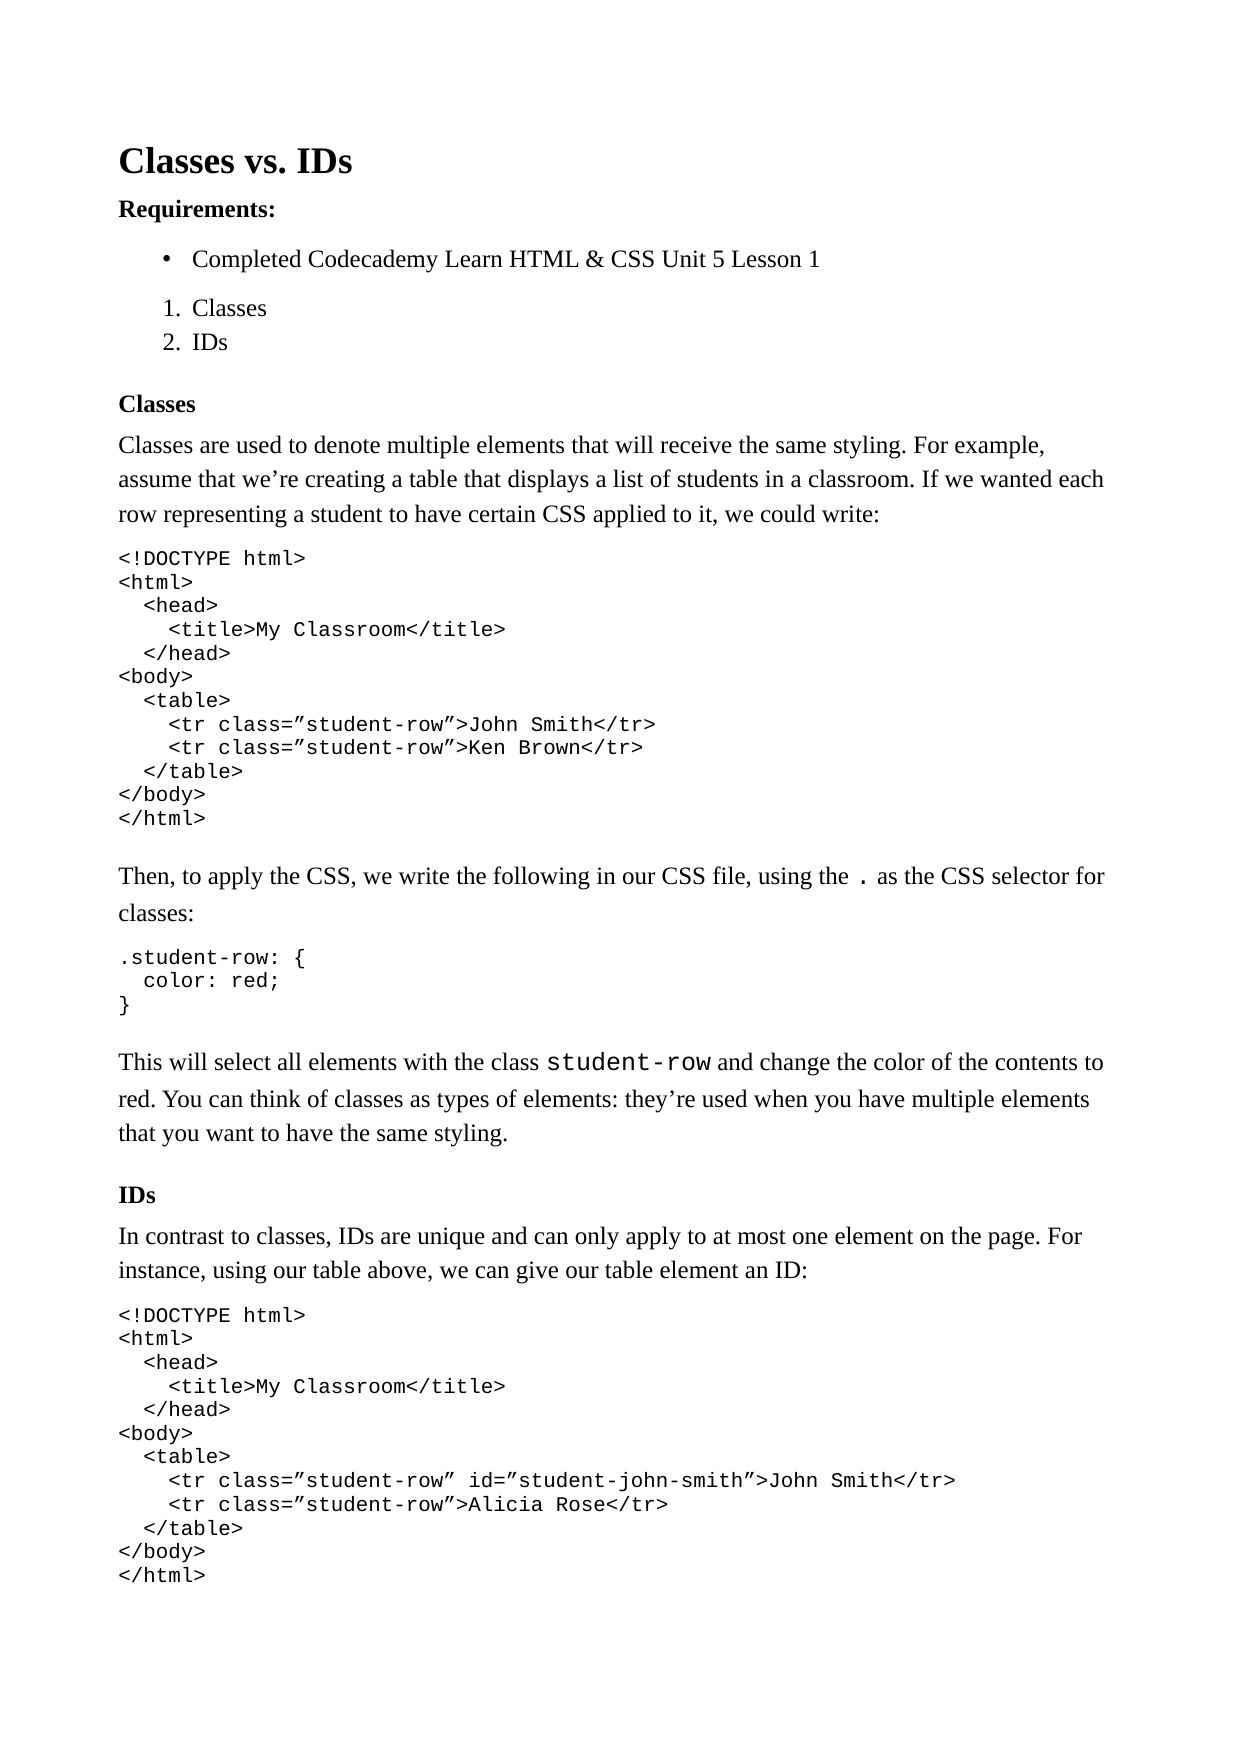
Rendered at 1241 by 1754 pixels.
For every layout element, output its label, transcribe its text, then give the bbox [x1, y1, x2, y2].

text <table> [118, 1447, 1122, 1470]
text </table> [118, 761, 1122, 784]
text <!DOCTYPE html> [118, 548, 1122, 572]
text <!DOCTYPE html> [118, 1305, 1122, 1328]
text <head> [118, 595, 1122, 619]
text } [118, 994, 1122, 1018]
text Requirements: [118, 194, 1122, 223]
text </table> [118, 1517, 1122, 1541]
text In contrast to classes, IDs are unique and can only apply to at most one element on the page. For instance, using our table above, we can give our table element an ID: [118, 1221, 1122, 1284]
text Then, to apply the CSS, we write the following in our CSS file, using the . as the CSS selector for classes: [118, 861, 1122, 927]
text Classes are used to denote multiple elements that will receive the same styling. For example, assume that we’re creating a table that displays a list of students in a classroom. If we wanted each row representing a student to have certain CSS applied to it, we could write: [118, 430, 1122, 528]
list Classes [162, 293, 1122, 321]
subtitle IDs [118, 1180, 1122, 1209]
list IDs [162, 327, 1122, 356]
text </head> [118, 643, 1122, 666]
text <body> [118, 666, 1122, 690]
text This will select all elements with the class student-row and change the color of the contents to red. You can think of classes as types of elements: they’re used when you have multiple elements that you want to have the same styling. [118, 1047, 1122, 1147]
subtitle Classes [118, 389, 1122, 417]
text </html> [118, 1565, 1122, 1588]
list Completed Codecademy Learn HTML & CSS Unit 5 Lesson 1 [162, 244, 1122, 272]
text color: red; [118, 971, 1122, 994]
text .student-row: { [118, 947, 1122, 971]
text <body> [118, 1423, 1122, 1447]
text <tr class=”student-row”>John Smith</tr> [118, 713, 1122, 737]
subtitle Classes vs. IDs [118, 139, 1122, 182]
text <title>My Classroom</title> [118, 1376, 1122, 1399]
text </body> [118, 784, 1122, 808]
text </head> [118, 1399, 1122, 1423]
text <tr class=”student-row”>Alicia Rose</tr> [118, 1494, 1122, 1517]
text </body> [118, 1541, 1122, 1565]
text <tr class=”student-row”>Ken Brown</tr> [118, 737, 1122, 761]
text <title>My Classroom</title> [118, 619, 1122, 643]
text </html> [118, 808, 1122, 832]
text <table> [118, 690, 1122, 713]
text <html> [118, 1328, 1122, 1352]
text <html> [118, 572, 1122, 595]
text <head> [118, 1352, 1122, 1376]
text <tr class=”student-row” id=”student-john-smith”>John Smith</tr> [118, 1470, 1122, 1494]
